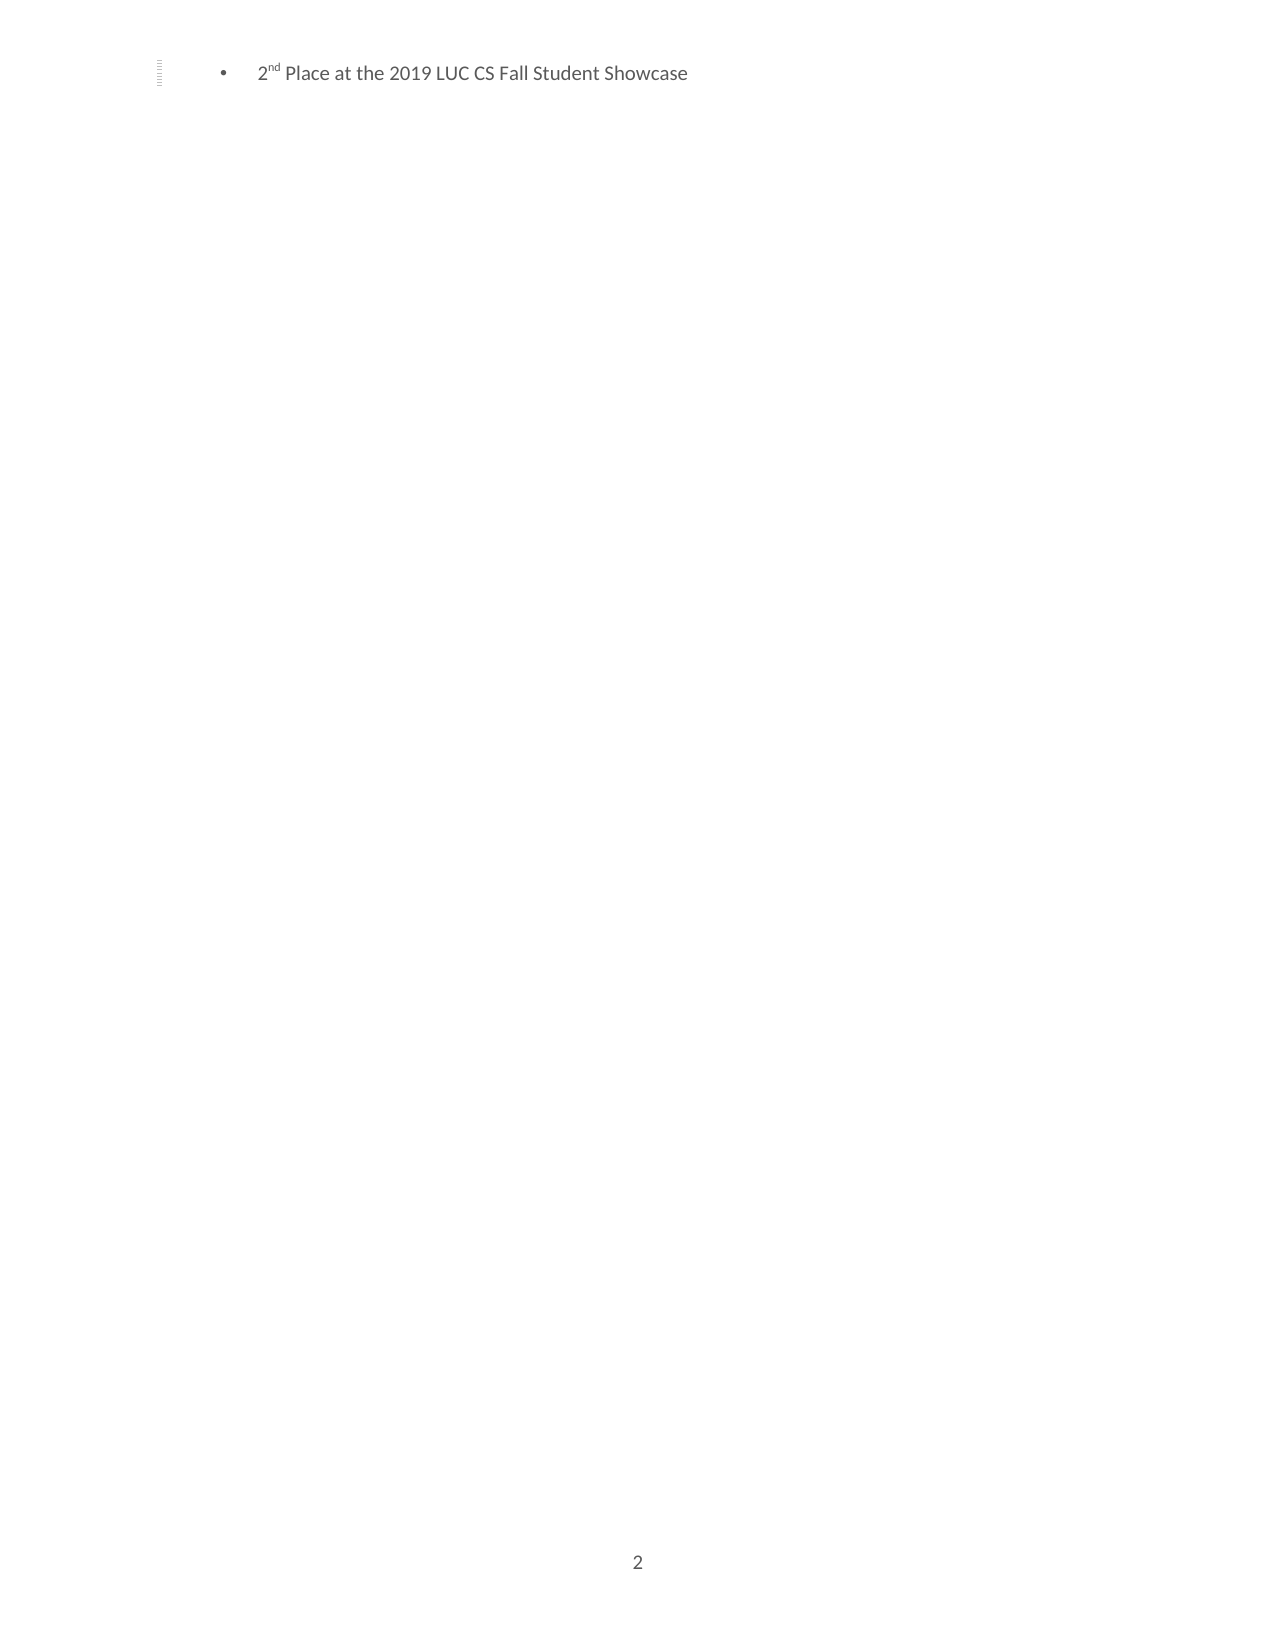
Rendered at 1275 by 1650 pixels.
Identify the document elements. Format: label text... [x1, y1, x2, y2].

table_header Expected Graduation May 2022 Bachelor’s in Computer science, Loyola University Chicago GPA: 3.281 2020 Deans List Recipient 2nd Place at the 2019 LUC CS Fall Student Showcase [160, 60, 1125, 85]
